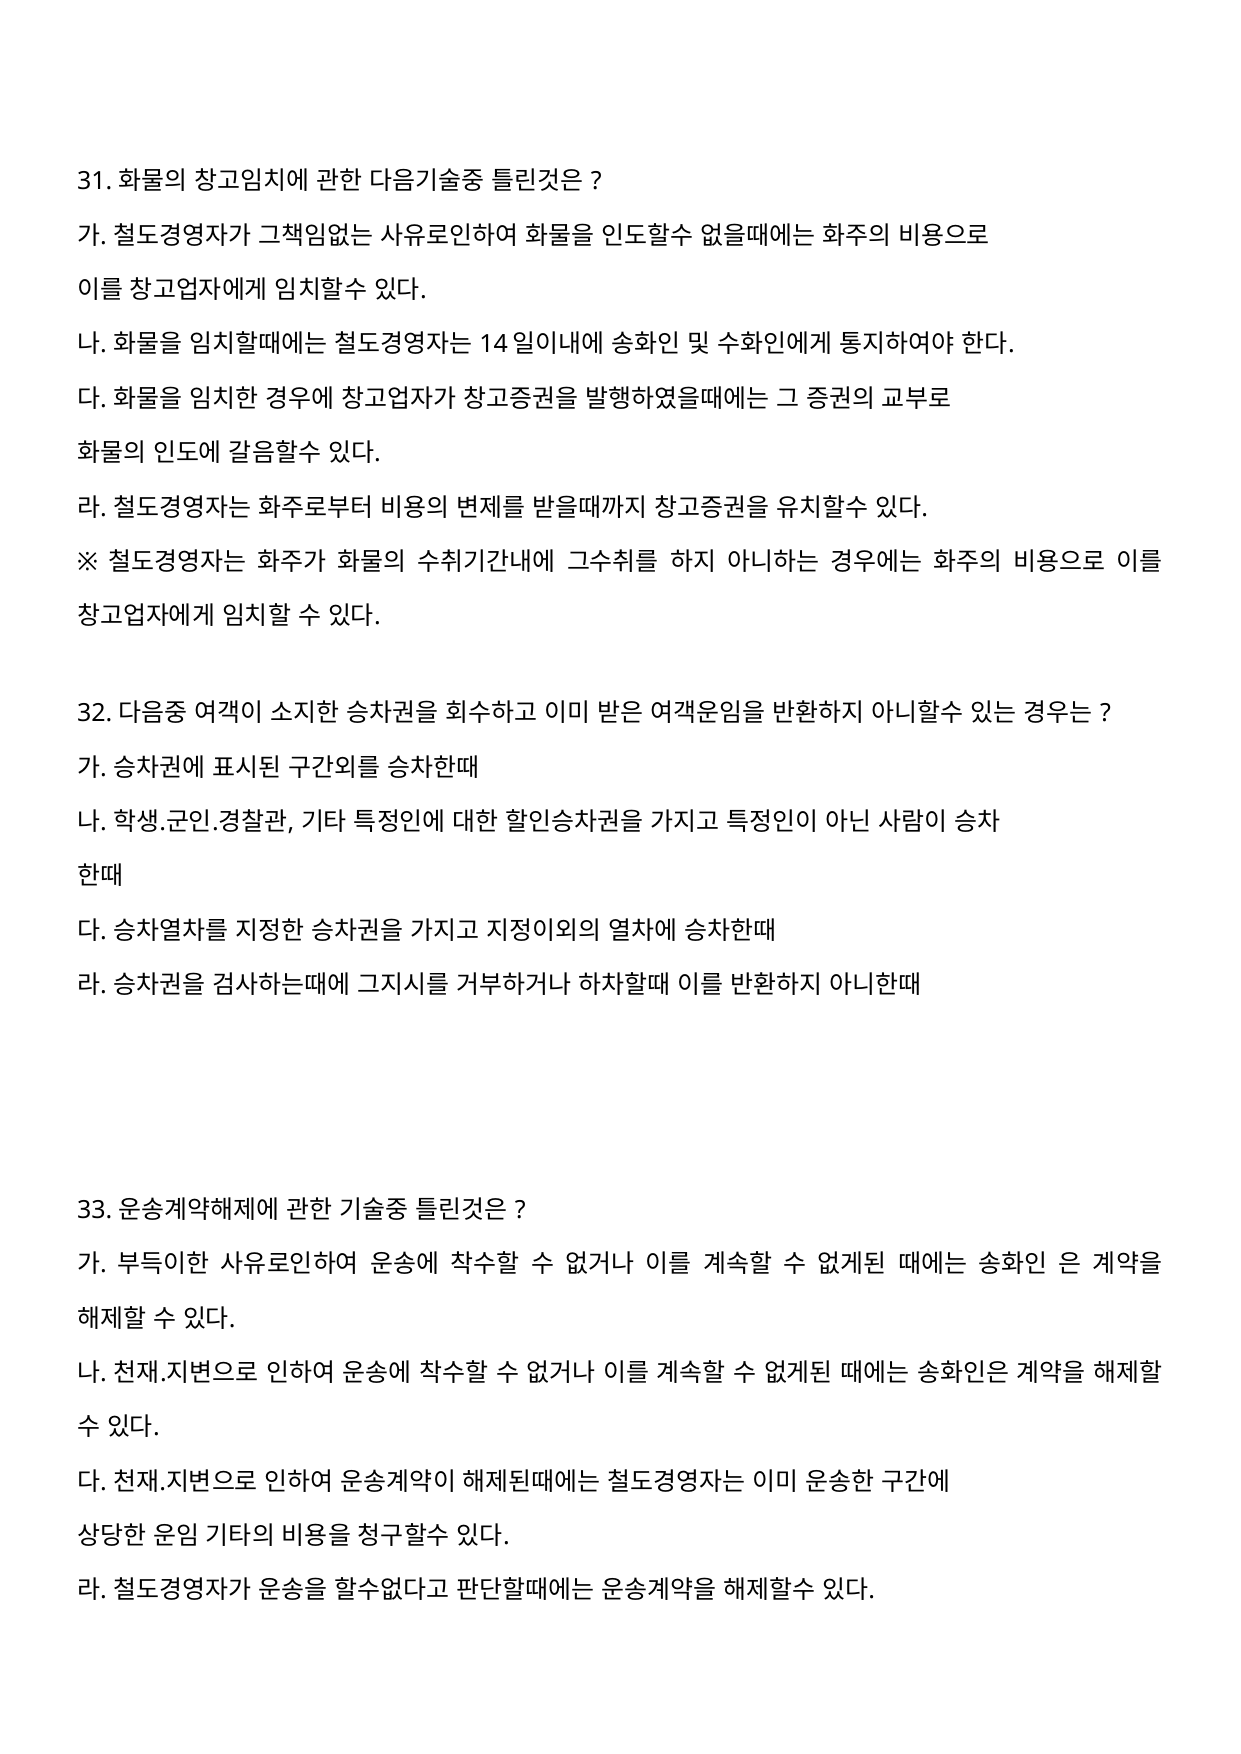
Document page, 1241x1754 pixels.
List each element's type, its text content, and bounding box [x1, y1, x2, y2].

text 라. 철도경영자는 화주로부터 비용의 변제를 받을때까지 창고증권을 유치할수 있다. [77, 487, 1163, 523]
text 다. 화물을 임치한 경우에 창고업자가 창고증권을 발행하였을때에는 그 증권의 교부로 [77, 378, 1163, 414]
text 가. 부득이한 사유로인하여 운송에 착수할 수 없거나 이를 계속할 수 없게된 때에는 송화인 은 계약을 해제할 수 있다. [77, 1244, 1163, 1334]
text 나. 학생.군인.경찰관, 기타 특정인에 대한 할인승차권을 가지고 특정인이 아닌 사람이 승차 [77, 801, 1163, 838]
text 라. 승차권을 검사하는때에 그지시를 거부하거나 하차할때 이를 반환하지 아니한때 [77, 964, 1163, 1001]
text 가. 승차권에 표시된 구간외를 승차한때 [77, 747, 1163, 783]
text 이를 창고업자에게 임치할수 있다. [77, 269, 1163, 306]
text 다. 천재.지변으로 인하여 운송계약이 해제된때에는 철도경영자는 이미 운송한 구간에 [77, 1461, 1163, 1497]
text 33. 운송계약해제에 관한 기술중 틀린것은 ? [77, 1189, 1163, 1226]
text 화물의 인도에 갈음할수 있다. [77, 433, 1163, 469]
text 31. 화물의 창고임치에 관한 다음기술중 틀린것은 ? [77, 161, 1163, 197]
text 상당한 운임 기타의 비용을 청구할수 있다. [77, 1516, 1163, 1552]
text 나. 천재.지변으로 인하여 운송에 착수할 수 없거나 이를 계속할 수 없게된 때에는 송화인은 계약을 해제할 수 있다. [77, 1352, 1163, 1443]
text 한때 [77, 856, 1163, 892]
text 다. 승차열차를 지정한 승차권을 가지고 지정이외의 열차에 승차한때 [77, 910, 1163, 946]
text 라. 철도경영자가 운송을 할수없다고 판단할때에는 운송계약을 해제할수 있다. [77, 1570, 1163, 1606]
text 32. 다음중 여객이 소지한 승차권을 회수하고 이미 받은 여객운임을 반환하지 아니할수 있는 경우는 ? [77, 693, 1163, 729]
text 가. 철도경영자가 그책임없는 사유로인하여 화물을 인도할수 없을때에는 화주의 비용으로 [77, 215, 1163, 251]
text 나. 화물을 임치할때에는 철도경영자는 14일이내에 송화인 및 수화인에게 통지하여야 한다. [77, 324, 1163, 360]
text ※ 철도경영자는 화주가 화물의 수취기간내에 그수취를 하지 아니하는 경우에는 화주의 비용으로 이를 창고업자에게 임치할 수 있다. [77, 541, 1163, 632]
